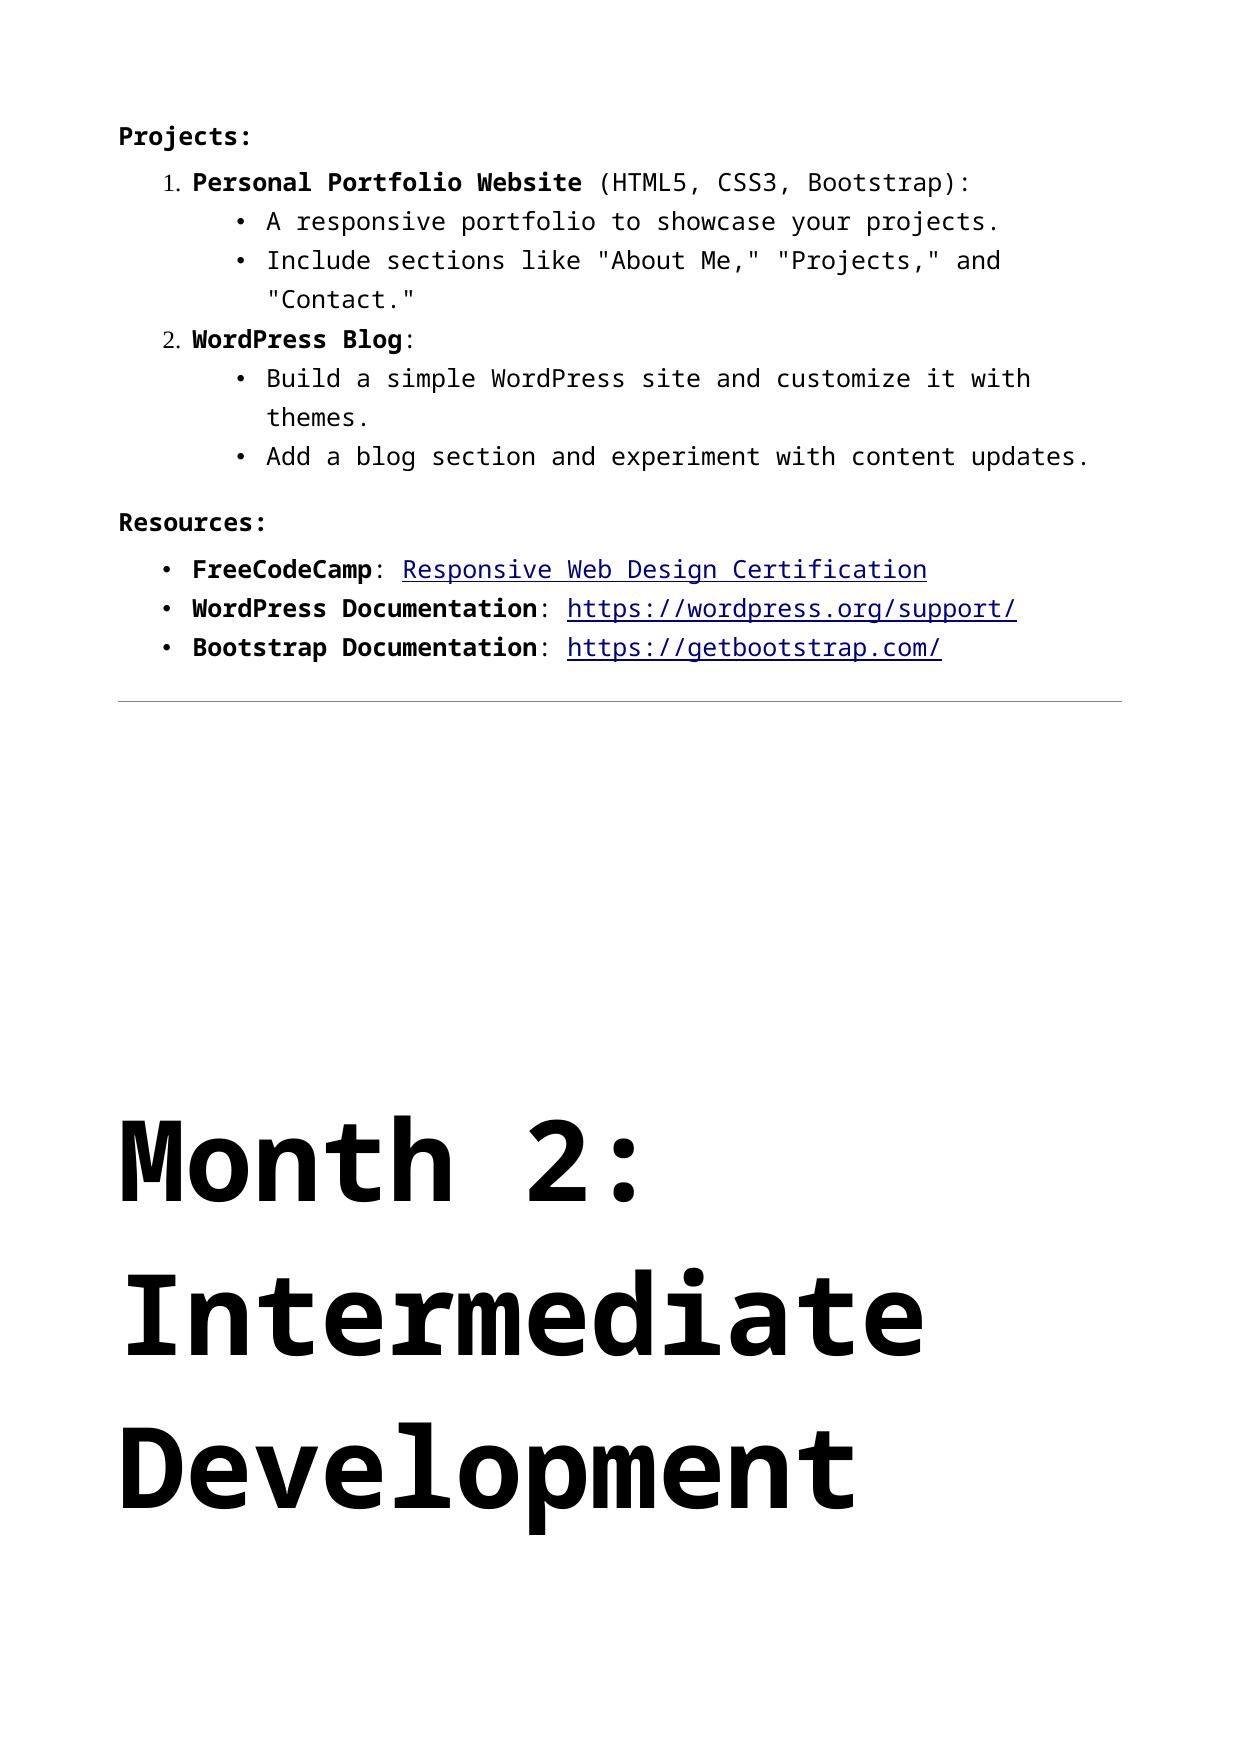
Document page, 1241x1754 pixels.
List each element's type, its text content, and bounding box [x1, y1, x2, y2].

list Add a blog section and experiment with content updates. [236, 439, 1122, 473]
list A responsive portfolio to showcase your projects. [236, 204, 1122, 238]
subtitle Resources: [118, 505, 1122, 539]
list Bootstrap Documentation: https://getbootstrap.com/ [162, 630, 1122, 664]
list FreeCodeCamp: Responsive Web Design Certification [162, 552, 1122, 586]
list Personal Portfolio Website (HTML5, CSS3, Bootstrap): [162, 165, 1122, 199]
subtitle Projects: [118, 118, 1122, 152]
subtitle Month 2: Intermediate Development [118, 1082, 1122, 1541]
list WordPress Documentation: https://wordpress.org/support/ [162, 591, 1122, 625]
list Build a simple WordPress site and customize it with themes. [236, 361, 1122, 434]
list WordPress Blog: [162, 321, 1122, 355]
list Include sections like "About Me," "Projects," and "Contact." [236, 243, 1122, 316]
